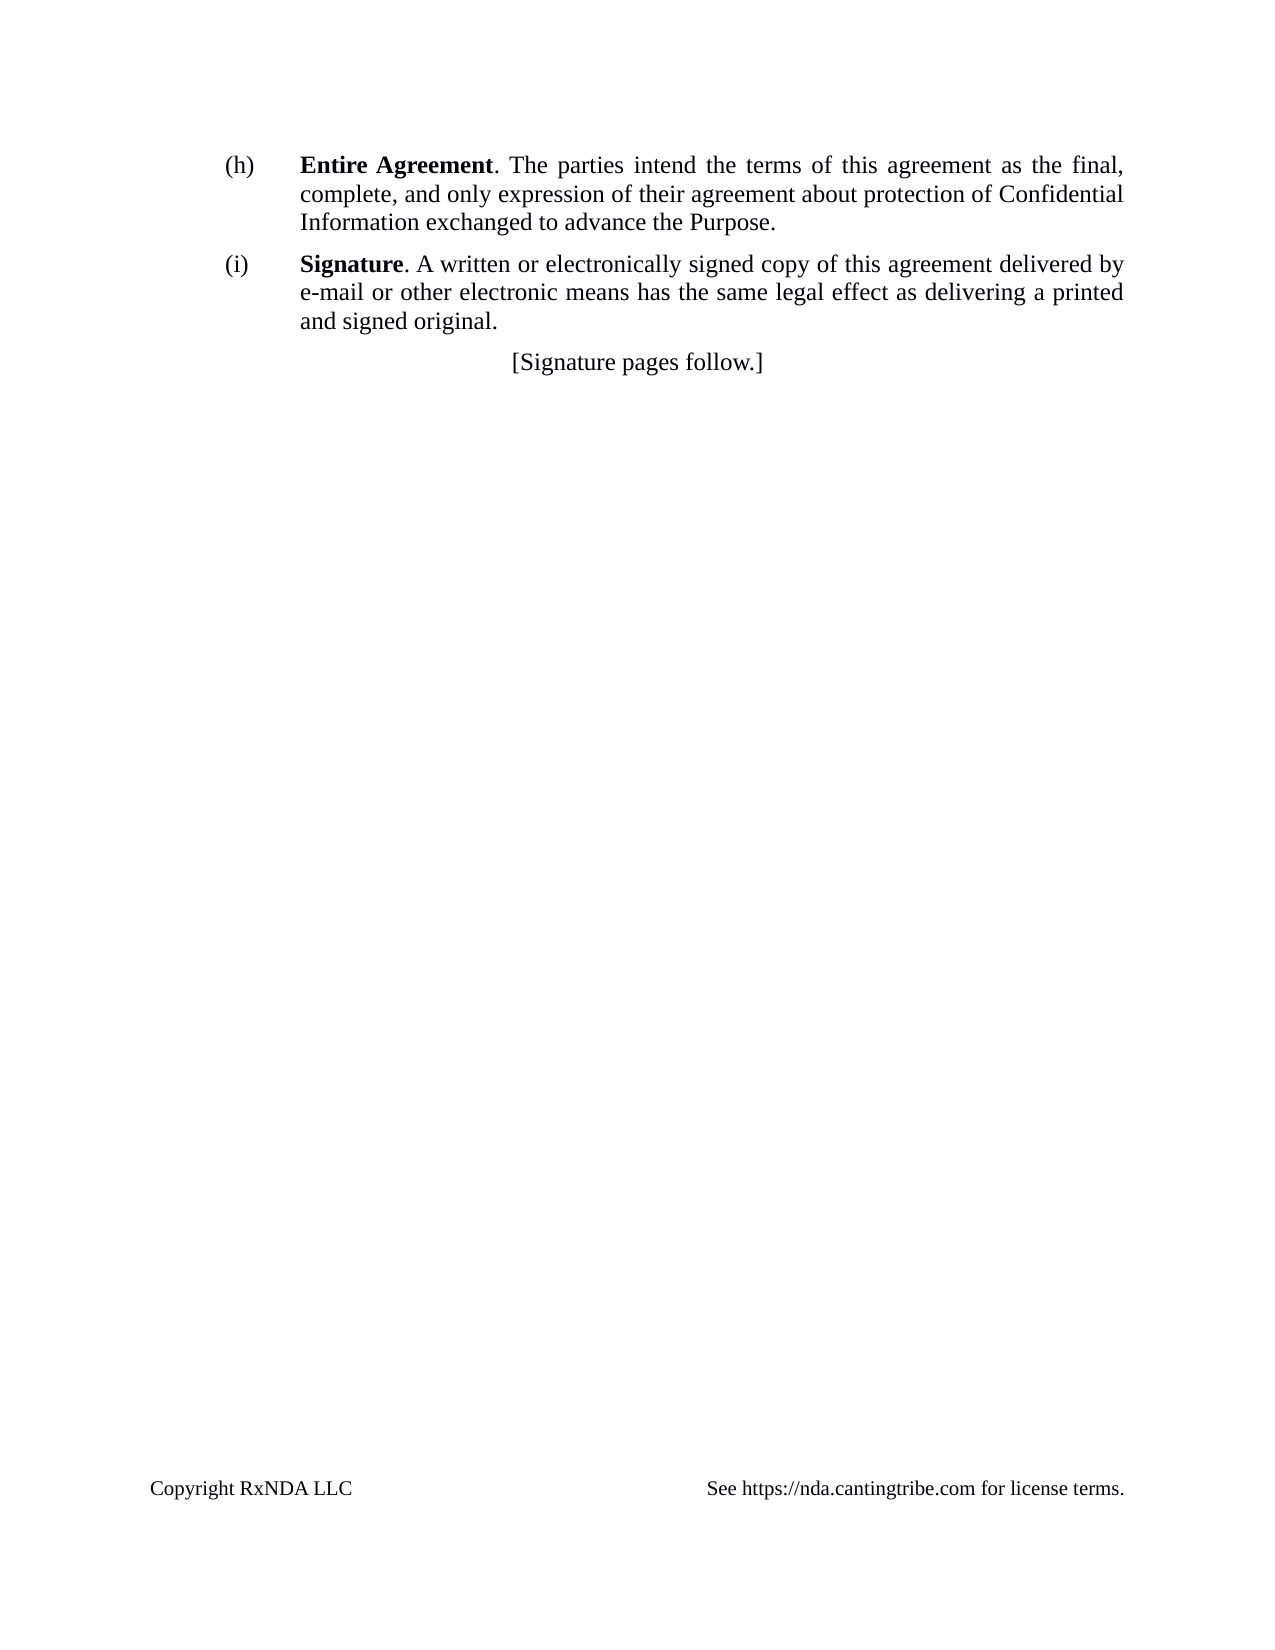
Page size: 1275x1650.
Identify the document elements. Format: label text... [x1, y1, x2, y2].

text (h) Entire Agreement. The parties intend the terms of this agreement as the final, complete, and only expression of their agreement about protection of Confidential Information exchanged to advance the Purpose. [225, 150, 1125, 236]
text [Signature pages follow.] [150, 347, 1125, 376]
text (i) Signature. A written or electronically signed copy of this agreement delivered by e-mail or other electronic means has the same legal effect as delivering a printed and signed original. [225, 249, 1125, 335]
